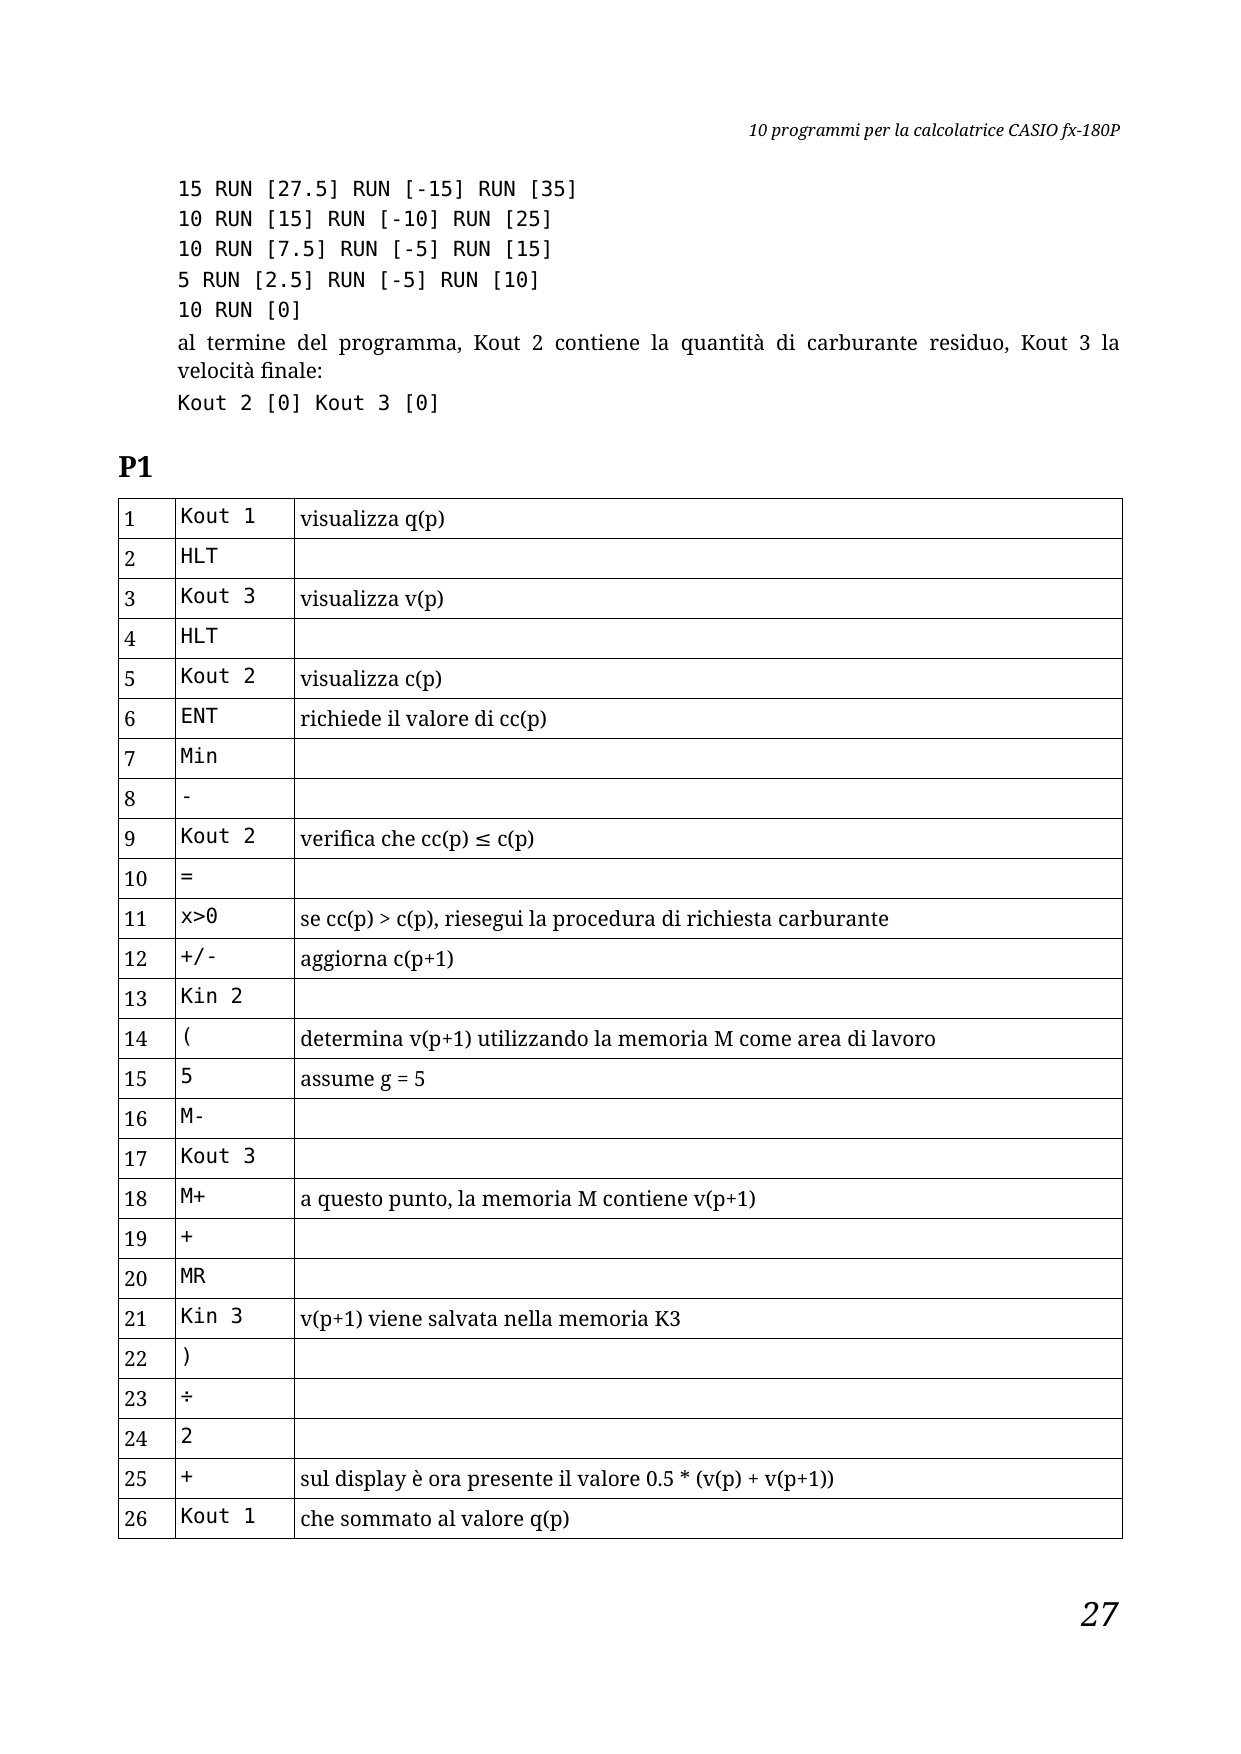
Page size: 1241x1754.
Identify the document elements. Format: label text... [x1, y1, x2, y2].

table_cell M+ [176, 1179, 294, 1218]
table_cell visualizza v(p) [295, 579, 1122, 618]
text 15 RUN [27.5] RUN [-15] RUN [35] [177, 177, 1122, 201]
table_header Kout 1 [176, 499, 294, 538]
table_cell aggiorna c(p+1) [295, 939, 1122, 978]
table_cell 20 [119, 1259, 175, 1298]
text 5 RUN [2.5] RUN [-5] RUN [10] [177, 268, 1122, 292]
table_cell [295, 859, 1122, 898]
table_cell HLT [176, 619, 294, 658]
subtitle P1 [118, 446, 1122, 486]
table_cell 18 [119, 1179, 175, 1218]
table_cell M- [176, 1099, 294, 1138]
table_cell 2 [119, 539, 175, 578]
table_cell HLT [176, 539, 294, 578]
table_cell determina v(p+1) utilizzando la memoria M come area di lavoro [295, 1019, 1122, 1058]
table_cell che sommato al valore q(p) [295, 1499, 1122, 1538]
table_cell Kout 1 [176, 1499, 294, 1538]
table_cell Kout 2 [176, 819, 294, 858]
table_header 1 [119, 499, 175, 538]
table_cell + [176, 1219, 294, 1258]
text 10 RUN [15] RUN [-10] RUN [25] [177, 207, 1122, 232]
table_header visualizza q(p) [295, 499, 1122, 538]
table_cell [295, 979, 1122, 1018]
table_cell [295, 1139, 1122, 1178]
table_cell [295, 619, 1122, 658]
table_cell [295, 1099, 1122, 1138]
table_cell 26 [119, 1499, 175, 1538]
table_cell [295, 1259, 1122, 1298]
text 10 RUN [0] [177, 298, 1122, 322]
table_cell 8 [119, 779, 175, 818]
table_cell x>0 [176, 899, 294, 938]
table_cell 10 [119, 859, 175, 898]
table_cell 17 [119, 1139, 175, 1178]
table_cell 6 [119, 699, 175, 738]
table_cell verifica che cc(p) ≤ c(p) [295, 819, 1122, 858]
table_cell Kout 3 [176, 579, 294, 618]
table_cell ) [176, 1339, 294, 1378]
text Kout 2 [0] Kout 3 [0] [177, 391, 1122, 415]
table_cell a questo punto, la memoria M contiene v(p+1) [295, 1179, 1122, 1218]
table_cell Min [176, 739, 294, 778]
table_cell se cc(p) > c(p), riesegui la procedura di richiesta carburante [295, 899, 1122, 938]
table_cell 3 [119, 579, 175, 618]
table_cell ENT [176, 699, 294, 738]
table_cell Kout 2 [176, 659, 294, 698]
table_cell 12 [119, 939, 175, 978]
table_cell +/- [176, 939, 294, 978]
table_cell ÷ [176, 1379, 294, 1418]
table_cell 13 [119, 979, 175, 1018]
table_cell 5 [176, 1059, 294, 1098]
table_cell visualizza c(p) [295, 659, 1122, 698]
table_cell 4 [119, 619, 175, 658]
table_cell 2 [176, 1419, 294, 1458]
table_cell [295, 1419, 1122, 1458]
table_cell richiede il valore di cc(p) [295, 699, 1122, 738]
table_cell MR [176, 1259, 294, 1298]
table_cell 24 [119, 1419, 175, 1458]
table_cell [295, 739, 1122, 778]
table_cell 9 [119, 819, 175, 858]
table_cell ( [176, 1019, 294, 1058]
table_cell assume g = 5 [295, 1059, 1122, 1098]
table_cell 5 [119, 659, 175, 698]
text 10 RUN [7.5] RUN [-5] RUN [15] [177, 237, 1122, 262]
table_cell + [176, 1459, 294, 1498]
table_cell 16 [119, 1099, 175, 1138]
table_cell = [176, 859, 294, 898]
table_cell 7 [119, 739, 175, 778]
table_cell sul display è ora presente il valore 0.5 * (v(p) + v(p+1)) [295, 1459, 1122, 1498]
table_cell 15 [119, 1059, 175, 1098]
table_cell 23 [119, 1379, 175, 1418]
table_cell 14 [119, 1019, 175, 1058]
table_cell [295, 1219, 1122, 1258]
table_cell [295, 1379, 1122, 1418]
table_cell Kin 2 [176, 979, 294, 1018]
table_cell - [176, 779, 294, 818]
table_cell 25 [119, 1459, 175, 1498]
table_cell Kin 3 [176, 1299, 294, 1338]
table_cell v(p+1) viene salvata nella memoria K3 [295, 1299, 1122, 1338]
table_cell 19 [119, 1219, 175, 1258]
table_cell 21 [119, 1299, 175, 1338]
text al termine del programma, Kout 2 contiene la quantità di carburante residuo, Kout 3 la velocità finale: [177, 328, 1122, 385]
table_cell [295, 779, 1122, 818]
table_cell Kout 3 [176, 1139, 294, 1178]
table_cell 22 [119, 1339, 175, 1378]
table_cell [295, 539, 1122, 578]
table_cell [295, 1339, 1122, 1378]
table_cell 11 [119, 899, 175, 938]
